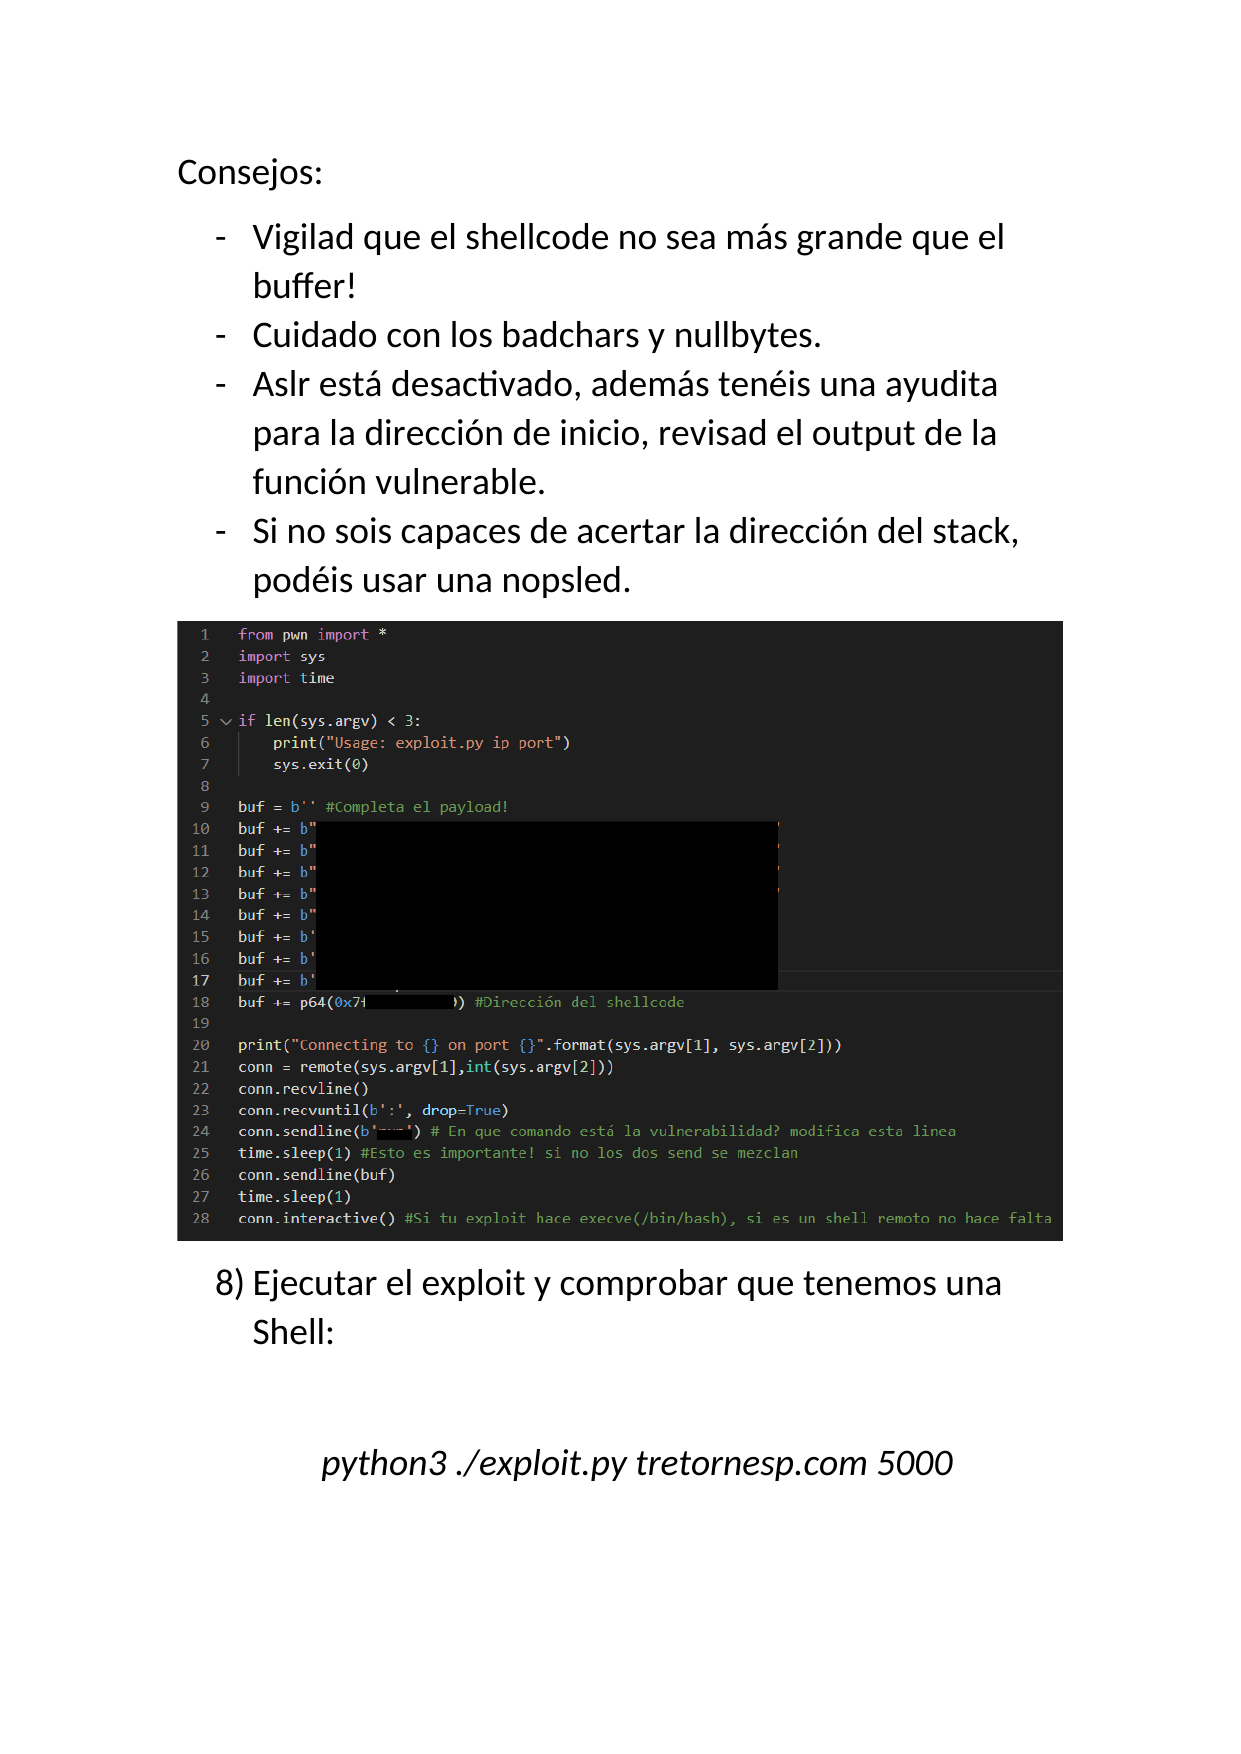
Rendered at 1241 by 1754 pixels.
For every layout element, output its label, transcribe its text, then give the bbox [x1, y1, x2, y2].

list Aslr está desactivado, además tenéis una ayudita para la dirección de inicio, revisad el output de la función vulnerable. [215, 360, 1063, 504]
text Consejos: [177, 148, 1063, 193]
text python3 ./exploit.py tretornesp.com 5000 [215, 1439, 1063, 1485]
list Ejecutar el exploit y comprobar que tenemos una Shell: [215, 1259, 1063, 1354]
list Cuidado con los badchars y nullbytes. [215, 311, 1063, 357]
list Vigilad que el shellcode no sea más grande que el buffer! [215, 213, 1063, 308]
list Si no sois capaces de acertar la dirección del stack, podéis usar una nopsled. [215, 507, 1063, 602]
